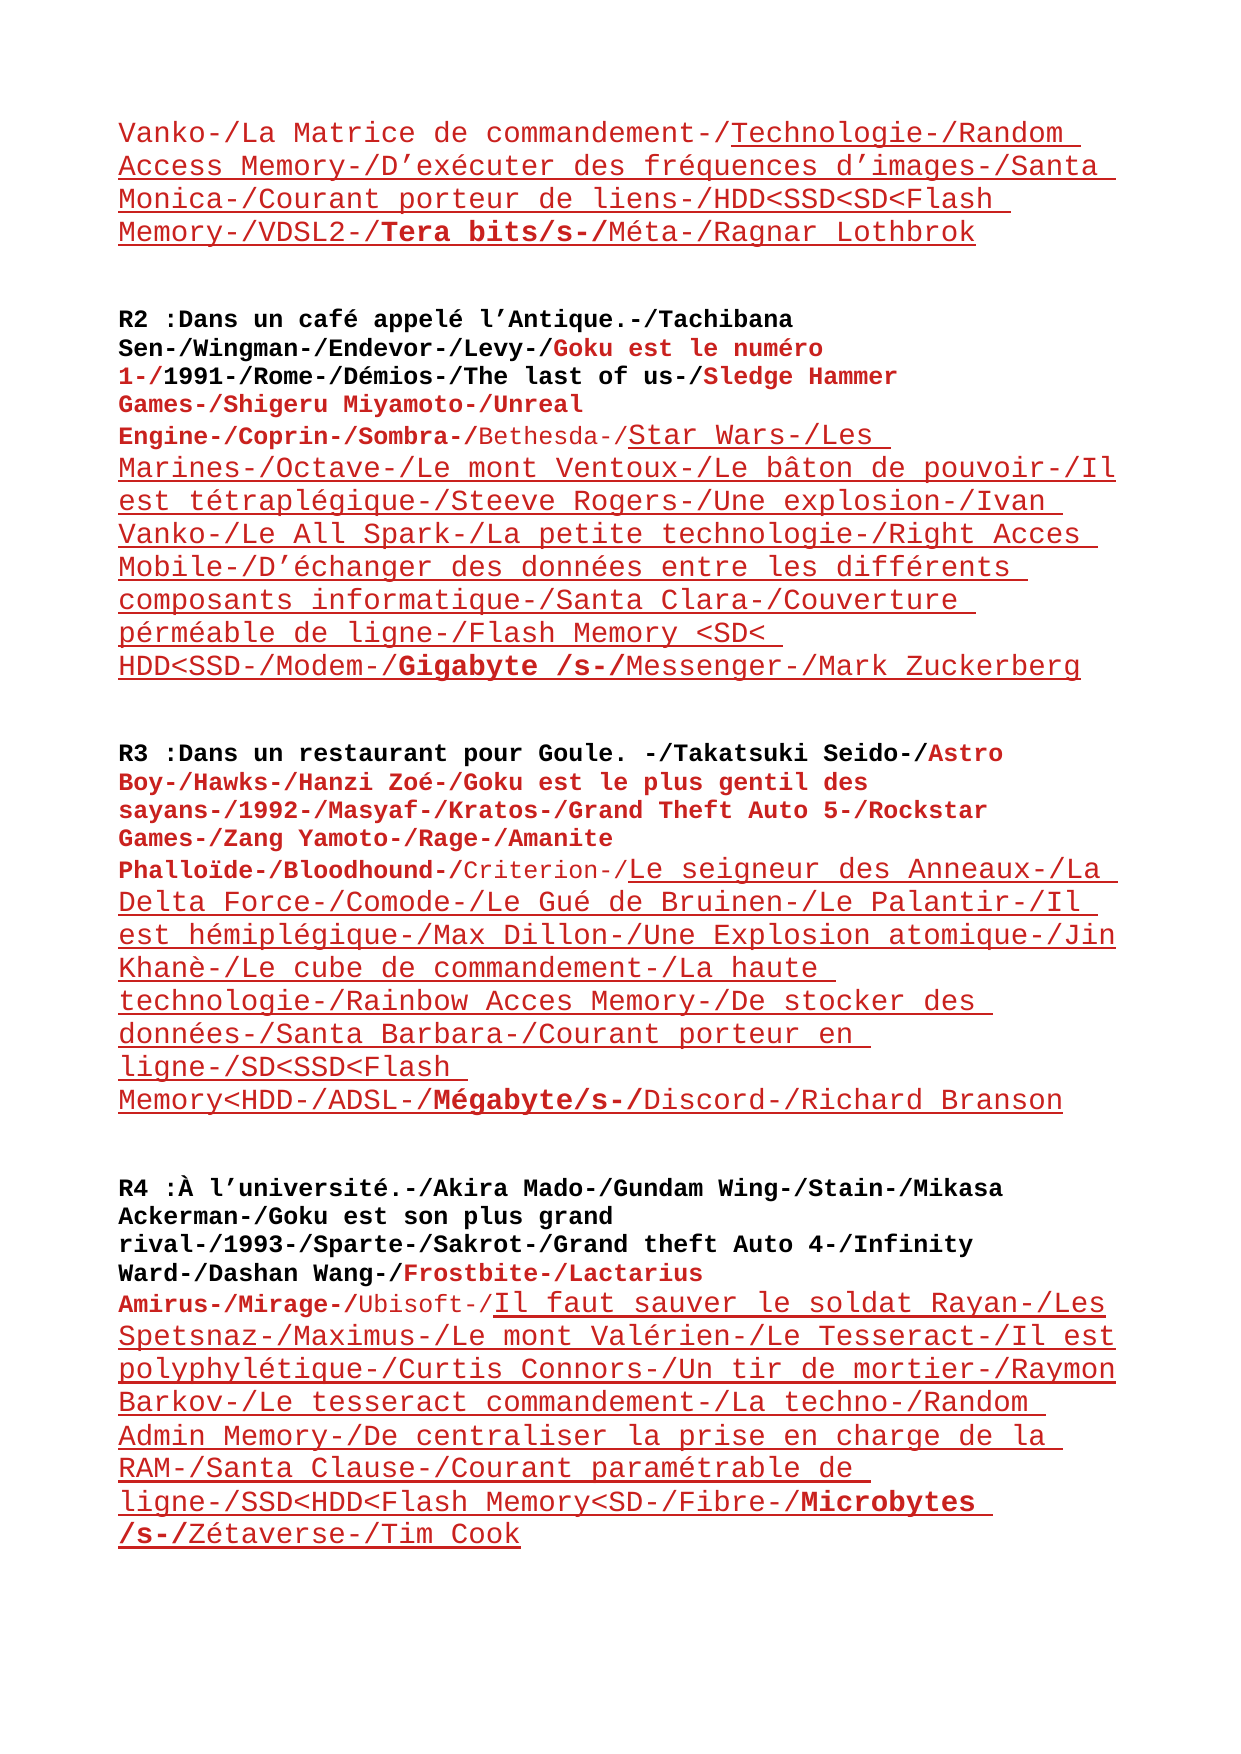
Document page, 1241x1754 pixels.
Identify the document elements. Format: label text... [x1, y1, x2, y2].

text R3 :Dans un restaurant pour Goule. -/Takatsuki Seido-/Astro Boy-/Hawks-/Hanzi Zoé-/Goku est le plus gentil des sayans-/1992-/Masyaf-/Kratos-/Grand Theft Auto 5-/Rockstar Games-/Zang Yamoto-/Rage-/Amanite Phalloïde-/Bloodhound-/Criterion-/Le seigneur des Anneaux-/La Delta Force-/Comode-/Le Gué de Bruinen-/Le Palantir-/Il est hémiplégique-/Max Dillon-/Une Explosion atomique-/Jin Khanè-/Le cube de commandement-/La haute technologie-/Rainbow Acces Memory-/De stocker des données-/Santa Barbara-/Courant porteur en ligne-/SD<SSD<Flash Memory<HDD-/ADSL-/Mégabyte/s-/Discord-/Richard Branson [118, 741, 1122, 1118]
text Vanko-/La Matrice de commandement-/Technologie-/Random Access Memory-/D’exécuter des fréquences d’images-/Santa Monica-/Courant porteur de liens-/HDD<SSD<SD<Flash Memory-/VDSL2-/Tera bits/s-/Méta-/Ragnar Lothbrok [118, 118, 1122, 250]
text R2 :Dans un café appelé l’Antique.-/Tachibana Sen-/Wingman-/Endevor-/Levy-/Goku est le numéro 1-/1991-/Rome-/Démios-/The last of us-/Sledge Hammer Games-/Shigeru Miyamoto-/Unreal Engine-/Coprin-/Sombra-/Bethesda-/Star Wars-/Les Marines-/Octave-/Le mont Ventoux-/Le bâton de pouvoir-/Il est tétraplégique-/Steeve Rogers-/Une explosion-/Ivan Vanko-/Le All Spark-/La petite technologie-/Right Acces Mobile-/D’échanger des données entre les différents composants informatique-/Santa Clara-/Couverture pérméable de ligne-/Flash Memory <SD< HDD<SSD-/Modem-/Gigabyte /s-/Messenger-/Mark Zuckerberg [118, 307, 1122, 684]
text R4 :À l’université.-/Akira Mado-/Gundam Wing-/Stain-/Mikasa Ackerman-/Goku est son plus grand rival-/1993-/Sparte-/Sakrot-/Grand theft Auto 4-/Infinity Ward-/Dashan Wang-/Frostbite-/Lactarius Amirus-/Mirage-/Ubisoft-/Il faut sauver le soldat Rayan-/Les Spetsnaz-/Maximus-/Le mont Valérien-/Le Tesseract-/Il est polyphylétique-/Curtis Connors-/Un tir de mortier-/Raymon Barkov-/Le tesseract commandement-/La techno-/Random Admin Memory-/De centraliser la prise en charge de la RAM-/Santa Clause-/Courant paramétrable de ligne-/SSD<HDD<Flash Memory<SD-/Fibre-/Microbytes /s-/Zétaverse-/Tim Cook [118, 1175, 1122, 1553]
